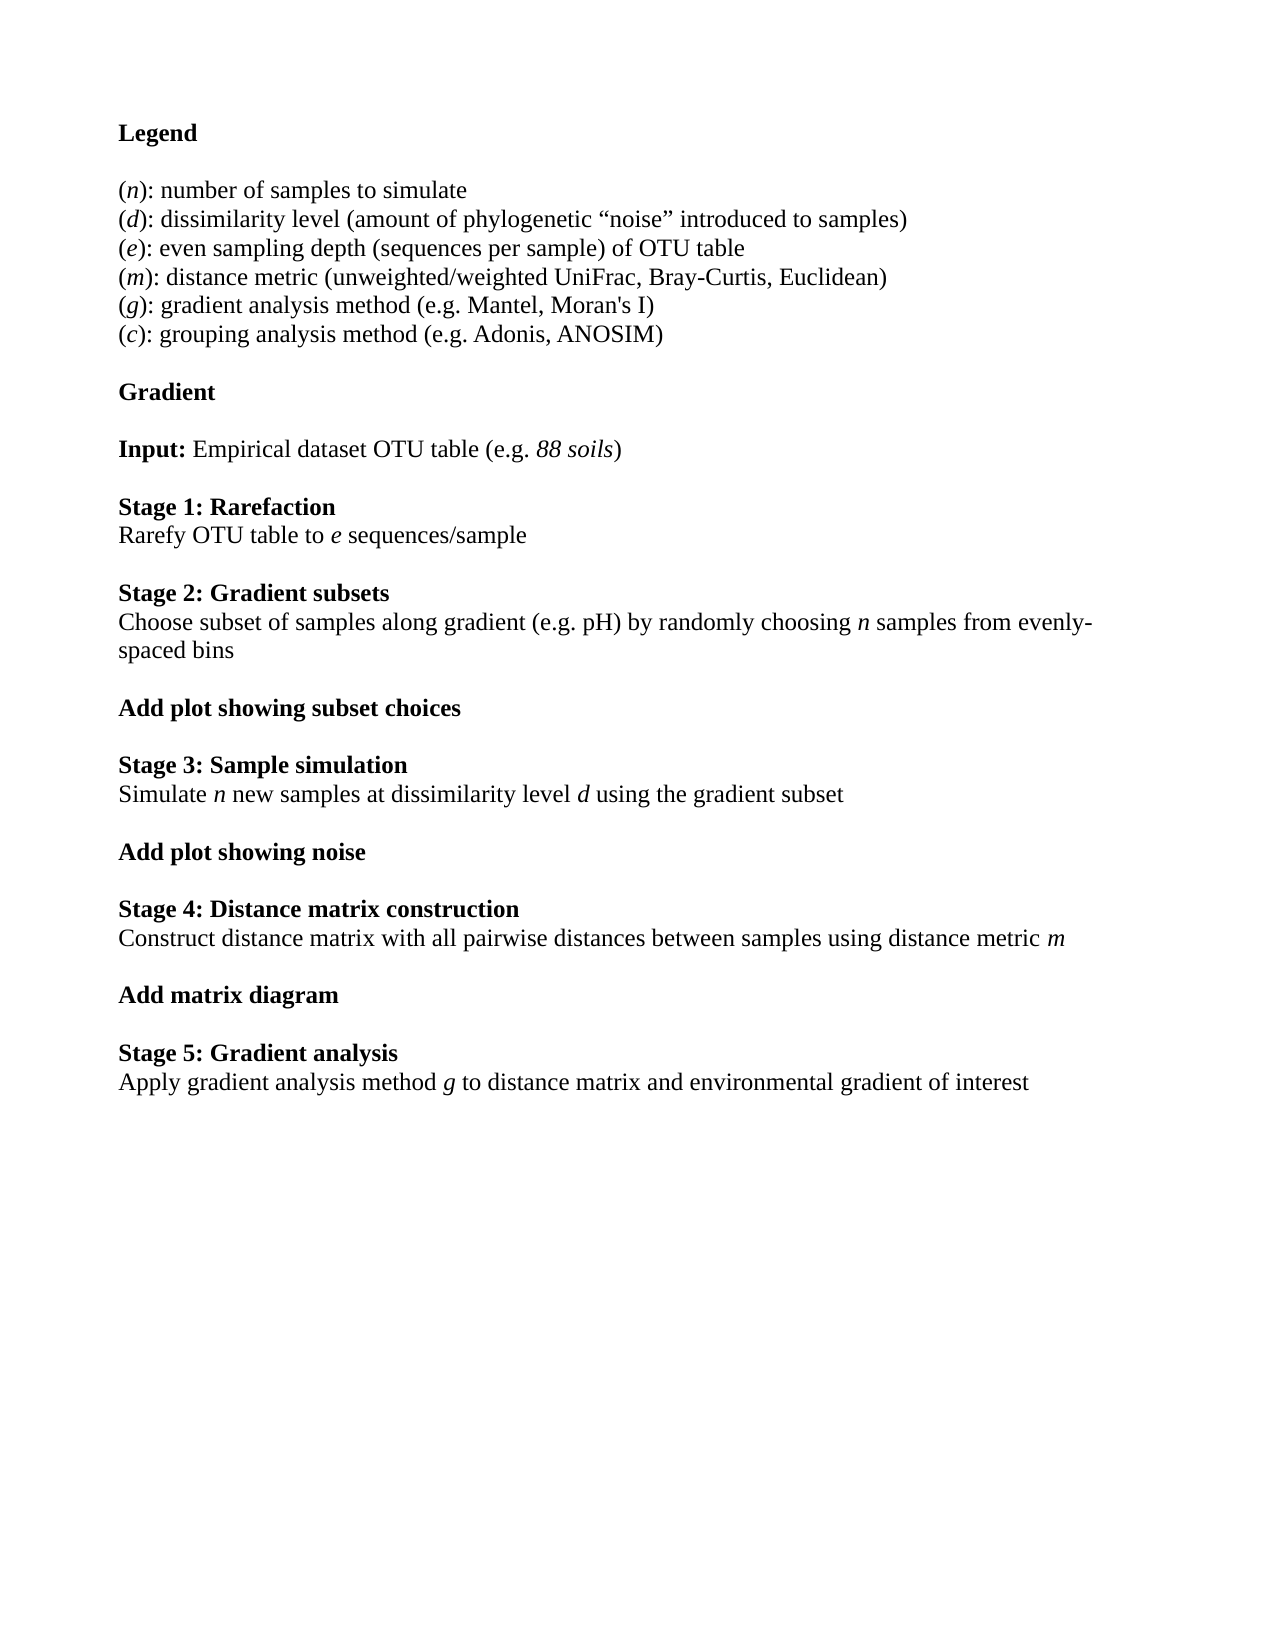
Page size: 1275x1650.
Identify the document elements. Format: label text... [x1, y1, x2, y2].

text Input: Empirical dataset OTU table (e.g. 88 soils) [118, 434, 1157, 463]
text (m): distance metric (unweighted/weighted UniFrac, Bray-Curtis, Euclidean) [118, 262, 1157, 291]
text Legend [118, 118, 1157, 147]
text Stage 4: Distance matrix construction [118, 894, 1157, 923]
text Stage 5: Gradient analysis [118, 1038, 1157, 1067]
text Gradient [118, 377, 1157, 406]
text (d): dissimilarity level (amount of phylogenetic “noise” introduced to samples) [118, 204, 1157, 233]
text (e): even sampling depth (sequences per sample) of OTU table [118, 233, 1157, 262]
text Apply gradient analysis method g to distance matrix and environmental gradient of interest [118, 1067, 1157, 1096]
text Add matrix diagram [118, 981, 1157, 1009]
text (c): grouping analysis method (e.g. Adonis, ANOSIM) [118, 319, 1157, 348]
text Choose subset of samples along gradient (e.g. pH) by randomly choosing n samples from evenly-spaced bins [118, 607, 1157, 664]
text Construct distance matrix with all pairwise distances between samples using distance metric m [118, 923, 1157, 952]
text Add plot showing noise [118, 837, 1157, 866]
text Add plot showing subset choices [118, 693, 1157, 722]
text Stage 1: Rarefaction [118, 492, 1157, 521]
text (g): gradient analysis method (e.g. Mantel, Moran's I) [118, 291, 1157, 319]
text Stage 3: Sample simulation [118, 751, 1157, 779]
text Rarefy OTU table to e sequences/sample [118, 521, 1157, 549]
text (n): number of samples to simulate [118, 176, 1157, 204]
text Simulate n new samples at dissimilarity level d using the gradient subset [118, 779, 1157, 808]
text Stage 2: Gradient subsets [118, 578, 1157, 607]
